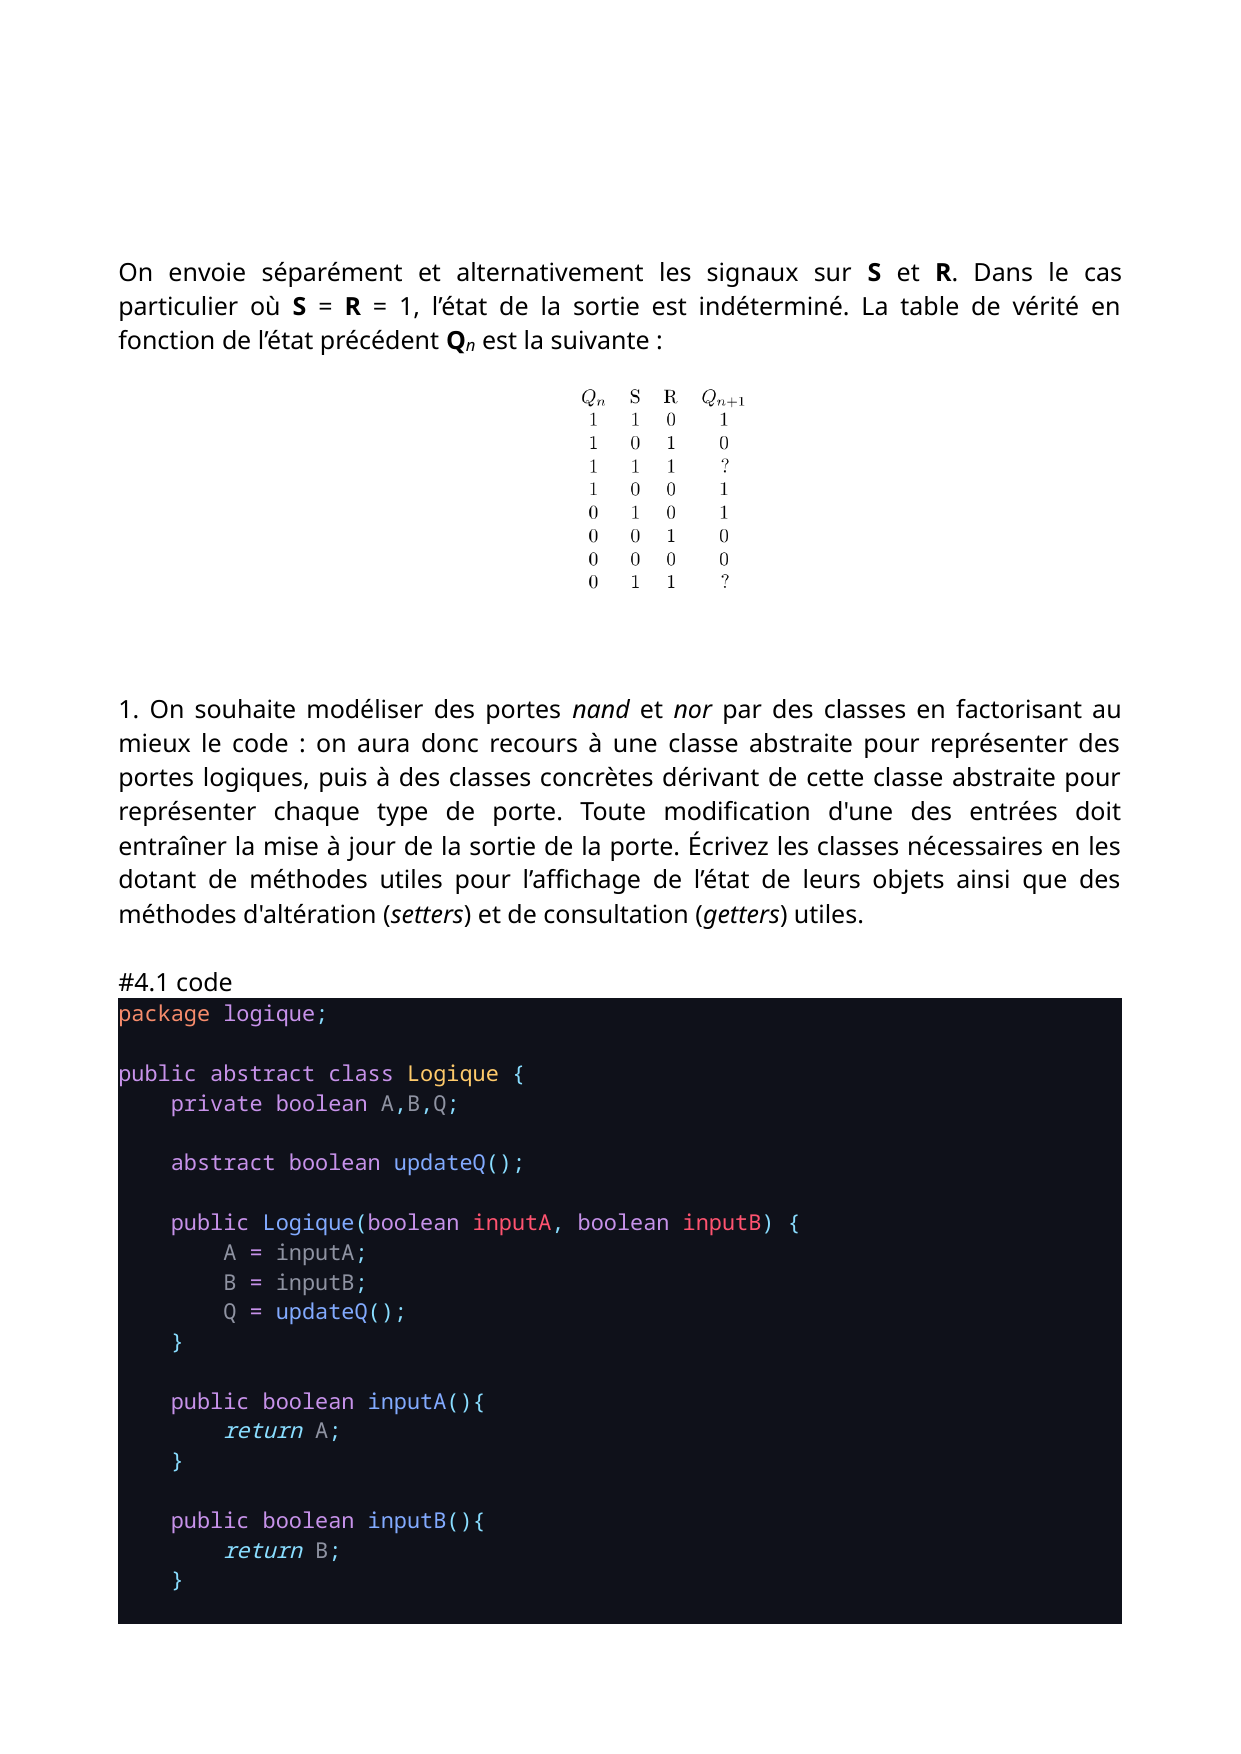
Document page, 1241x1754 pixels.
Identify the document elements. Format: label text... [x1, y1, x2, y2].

text private boolean A,B,Q; [118, 1088, 1122, 1118]
text On envoie séparément et alternativement les signaux sur S et R. Dans le cas particulier où S = R = 1, l’état de la sortie est indéterminé. La table de vérité en fonction de l’état précédent Qn est la suivante : [118, 254, 1122, 357]
text } [118, 1564, 1122, 1594]
text 1. On souhaite modéliser des portes nand et nor par des classes en factorisant au mieux le code : on aura donc recours à une classe abstraite pour représenter des portes logiques, puis à des classes concrètes dérivant de cette classe abstraite pour représenter chaque type de porte. Toute modification d'une des entrées doit entraîner la mise à jour de la sortie de la porte. Écrivez les classes nécessaires en les dotant de méthodes utiles pour l’affichage de l’état de leurs objets ainsi que des méthodes d'altération (setters) et de consultation (getters) utiles. [118, 692, 1122, 930]
text public abstract class Logique { [118, 1058, 1122, 1088]
text B = inputB; [118, 1267, 1122, 1296]
text public boolean inputB(){ [118, 1505, 1122, 1535]
text return B; [118, 1535, 1122, 1564]
text #4.1 code [118, 964, 1122, 998]
text return A; [118, 1416, 1122, 1445]
text } [118, 1326, 1122, 1356]
text Q = updateQ(); [118, 1296, 1122, 1326]
text public Logique(boolean inputA, boolean inputB) { [118, 1207, 1122, 1237]
text abstract boolean updateQ(); [118, 1147, 1122, 1177]
text public boolean inputA(){ [118, 1386, 1122, 1416]
text } [118, 1445, 1122, 1475]
text package logique; [118, 998, 1122, 1028]
text A = inputA; [118, 1237, 1122, 1267]
